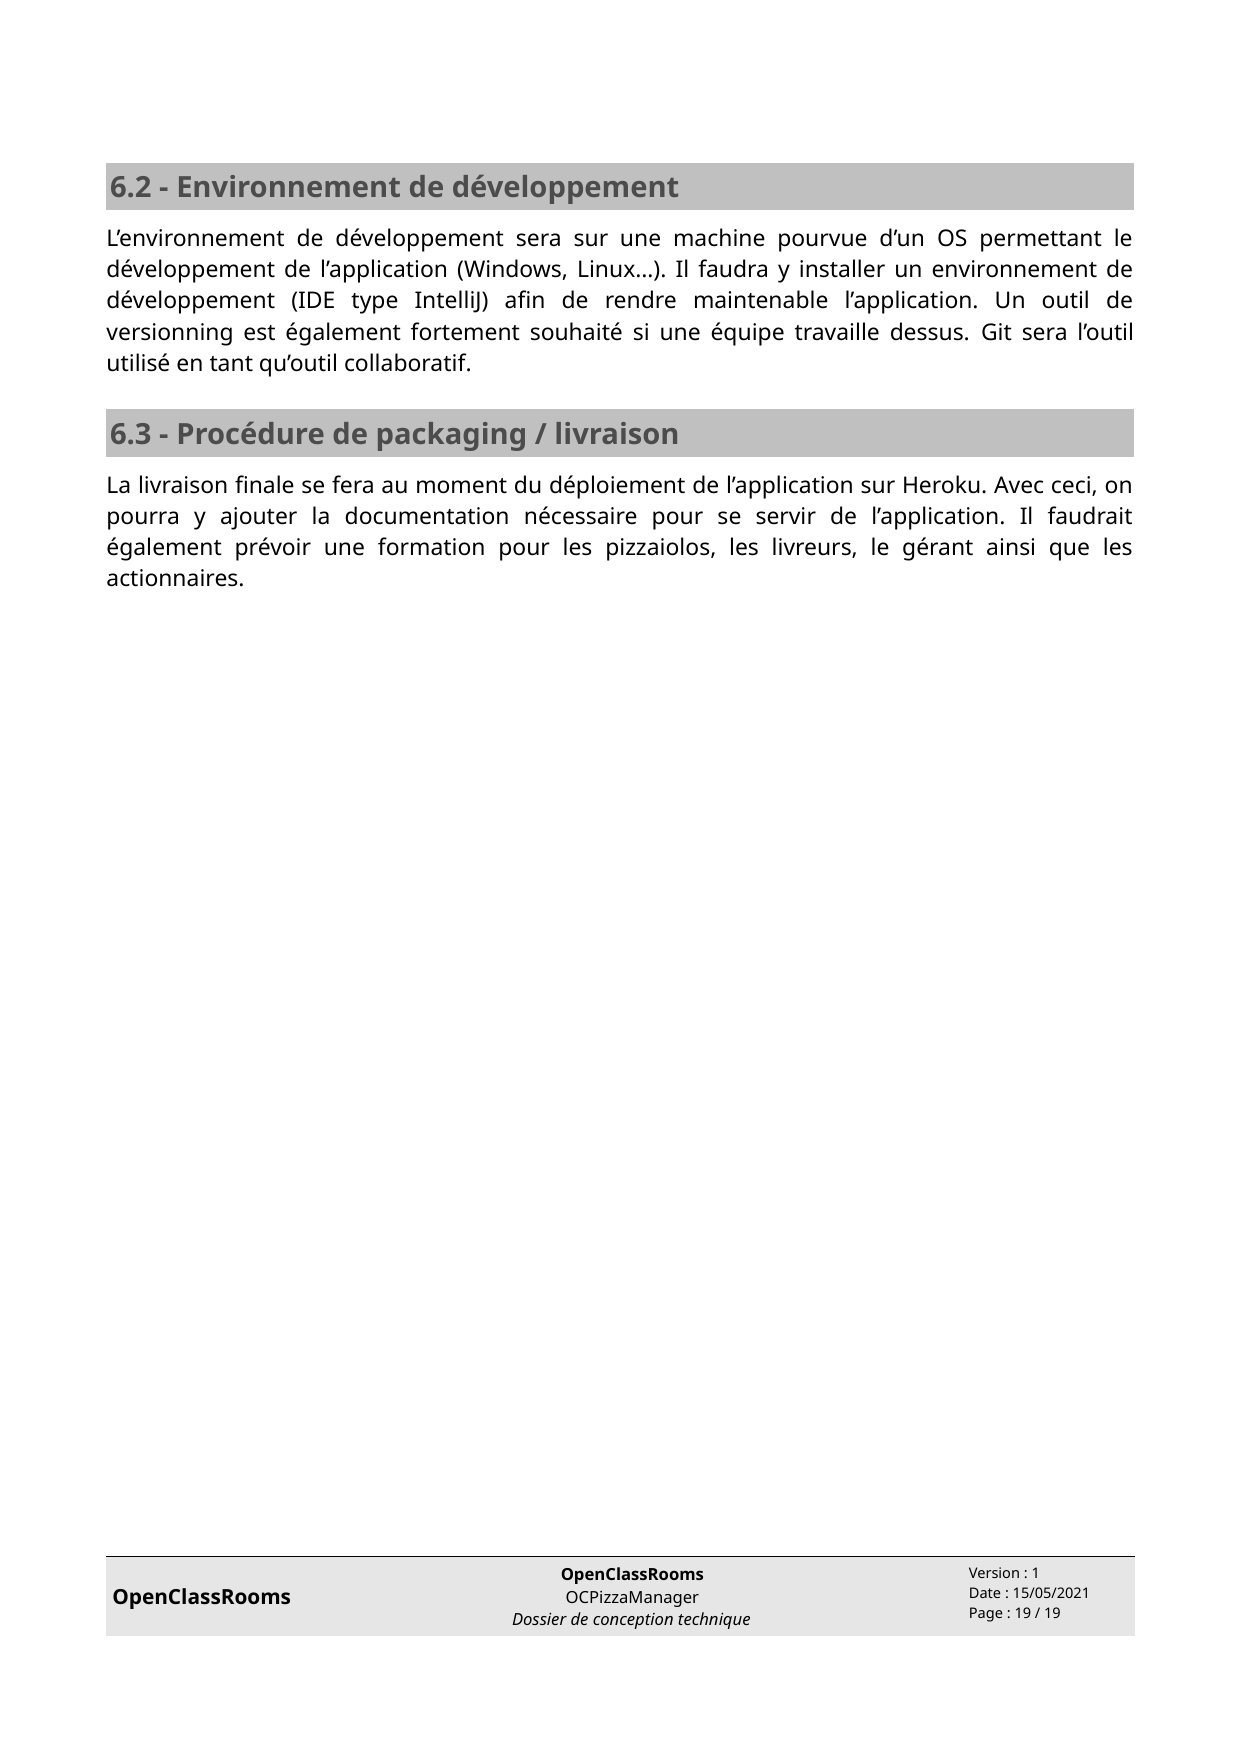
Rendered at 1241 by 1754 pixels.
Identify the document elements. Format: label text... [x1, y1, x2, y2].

subtitle Procédure de packaging / livraison [107, 411, 1133, 456]
text L’environnement de développement sera sur une machine pourvue d’un OS permettant le développement de l’application (Windows, Linux…). Il faudra y installer un environnement de développement (IDE type IntelliJ) afin de rendre maintenable l’application. Un outil de versionning est également fortement souhaité si une équipe travaille dessus. Git sera l’outil utilisé en tant qu’outil collaboratif. [106, 222, 1134, 378]
text La livraison finale se fera au moment du déploiement de l’application sur Heroku. Avec ceci, on pourra y ajouter la documentation nécessaire pour se servir de l’application. Il faudrait également prévoir une formation pour les pizzaiolos, les livreurs, le gérant ainsi que les actionnaires. [106, 468, 1134, 593]
subtitle Environnement de développement [107, 164, 1133, 209]
